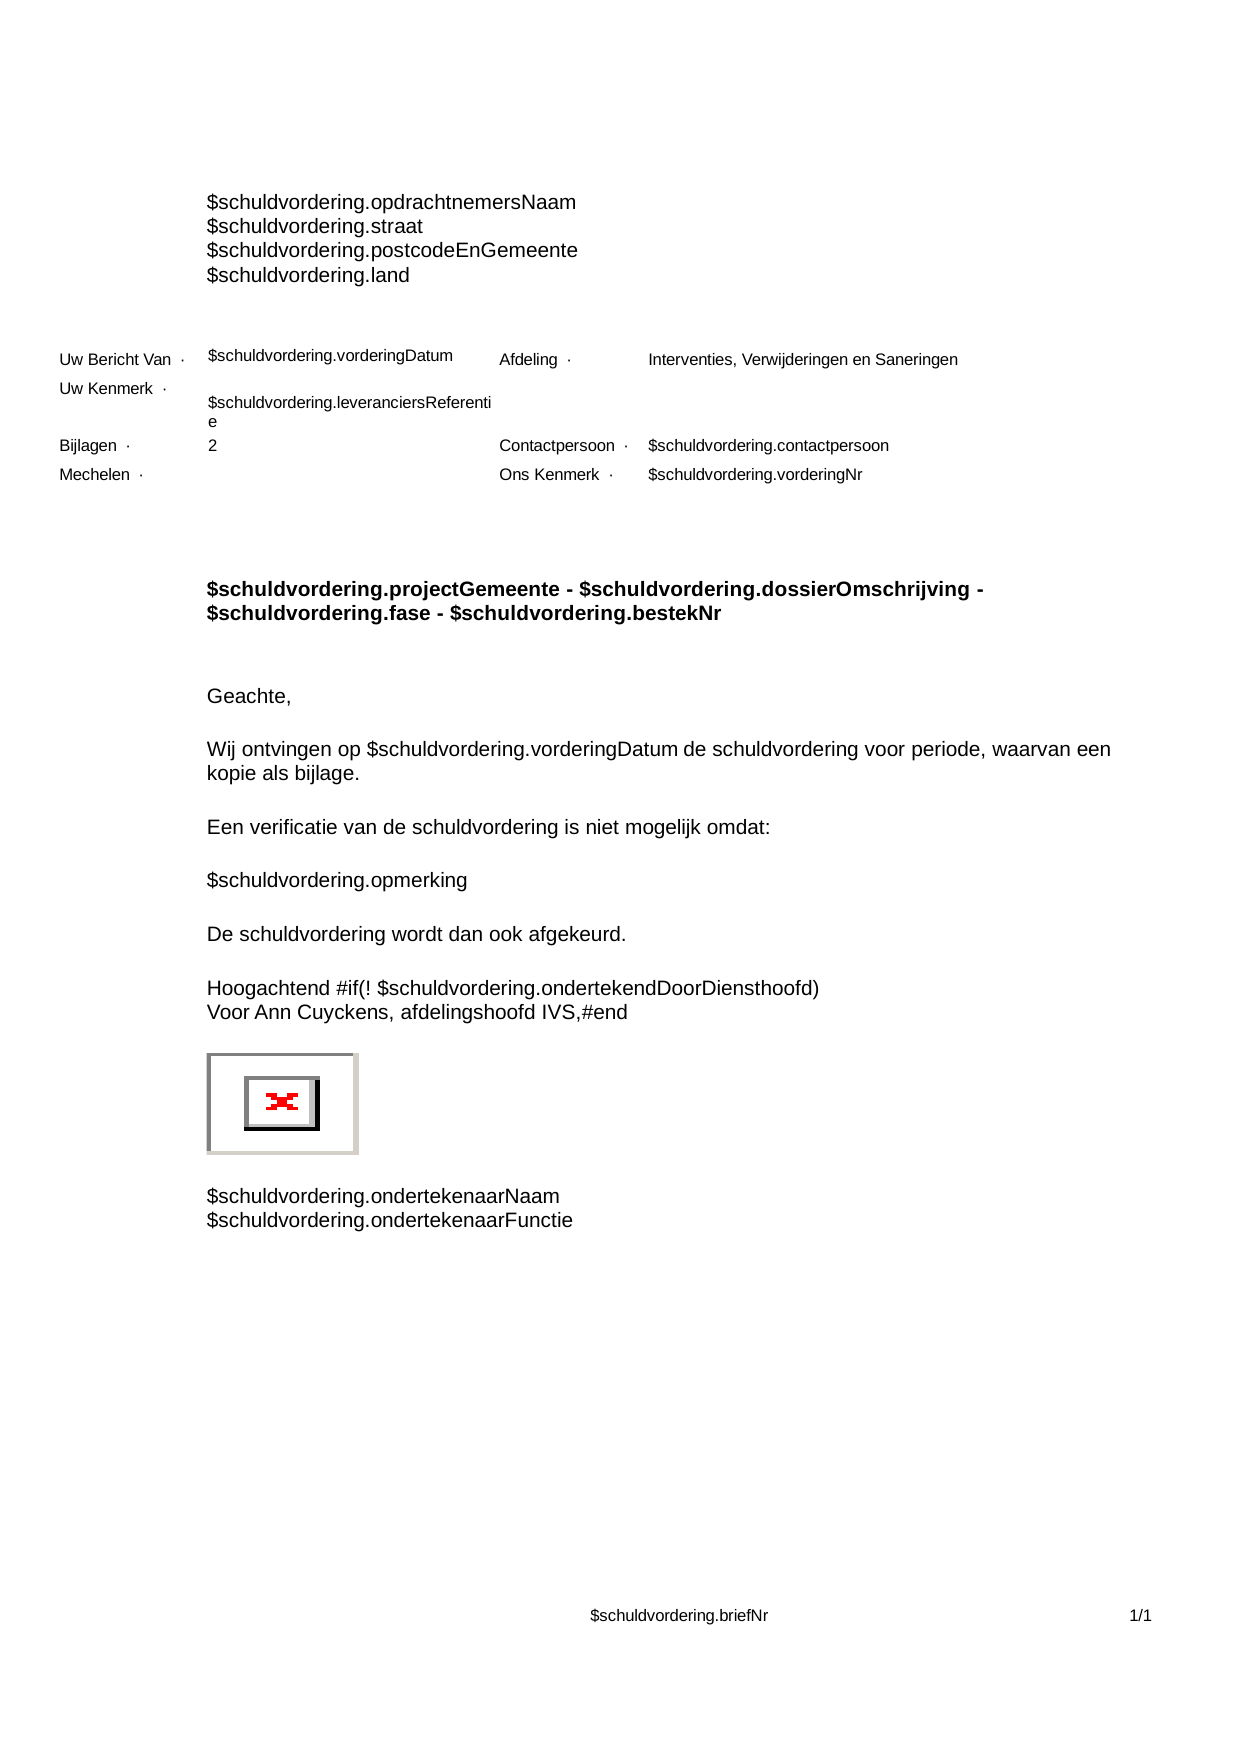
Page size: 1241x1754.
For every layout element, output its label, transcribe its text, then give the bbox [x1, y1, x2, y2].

text $schuldvordering.straat [207, 214, 1152, 238]
table_header Afdeling ∙ [499, 346, 648, 374]
text Hoogachtend #if(! $schuldvordering.ondertekendDoorDiensthoofd) Voor Ann Cuyckens, afdelingshoofd IVS,#end [207, 976, 1152, 1024]
text De schuldvordering wordt dan ook afgekeurd. [207, 922, 1152, 946]
table_cell Mechelen ∙ [59, 460, 208, 488]
table_cell Contactpersoon ∙ [499, 431, 648, 460]
text $schuldvordering.projectGemeente - $schuldvordering.dossierOmschrijving - $schuldvordering.fase - $schuldvordering.bestekNr [207, 577, 1152, 625]
table_header $schuldvordering.vorderingDatum [208, 346, 499, 374]
table_cell [499, 374, 648, 431]
text $schuldvordering.opdrachtnemersNaam [207, 118, 1152, 214]
table_cell $schuldvordering.leveranciersReferentie [208, 374, 499, 431]
table_header Uw Bericht Van ∙ [59, 346, 208, 374]
table_cell $schuldvordering.contactpersoon [648, 431, 1152, 460]
text $schuldvordering.ondertekenaarNaam [207, 1184, 1152, 1208]
table_cell Uw Kenmerk ∙ [59, 374, 208, 431]
text $schuldvordering.opmerking [207, 868, 1152, 892]
table_cell Bijlagen ∙ [59, 431, 208, 460]
text $schuldvordering.postcodeEnGemeente [207, 238, 1152, 262]
picture [206, 1053, 359, 1155]
text Geachte, [207, 684, 1152, 708]
text $schuldvordering.land [207, 262, 1152, 287]
table_cell [648, 374, 1152, 431]
table_cell [208, 460, 499, 488]
text $schuldvordering.ondertekenaarFunctie [207, 1208, 1152, 1232]
table_cell Ons Kenmerk ∙ [499, 460, 648, 488]
text Wij ontvingen op $schuldvordering.vorderingDatum de schuldvordering voor periode, waarvan een kopie als bijlage. [207, 737, 1152, 785]
table_cell 2 [208, 431, 499, 460]
table_cell $schuldvordering.vorderingNr [648, 460, 1152, 488]
text Een verificatie van de schuldvordering is niet mogelijk omdat: [207, 815, 1152, 839]
table_header Interventies, Verwijderingen en Saneringen [648, 346, 1152, 374]
